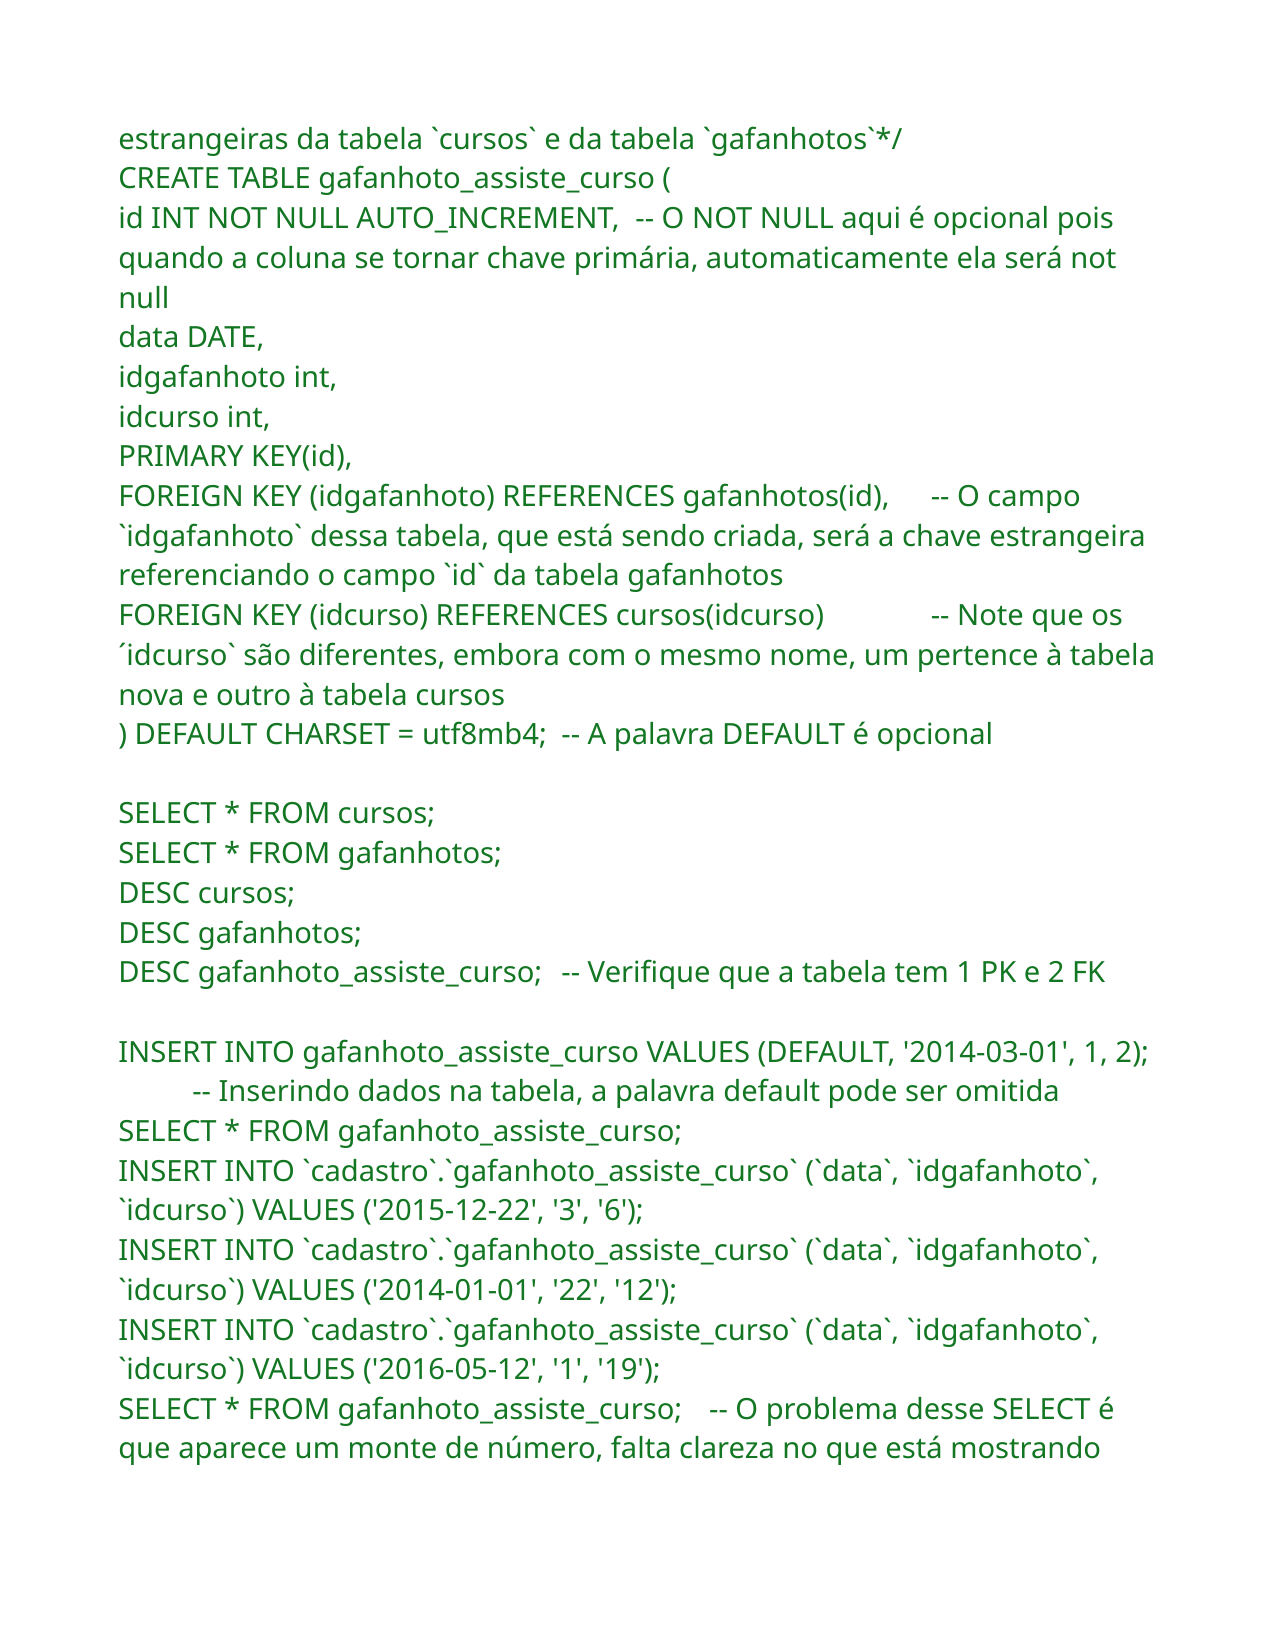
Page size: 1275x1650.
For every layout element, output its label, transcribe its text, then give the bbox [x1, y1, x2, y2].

text estrangeiras da tabela `cursos` e da tabela `gafanhotos`*/ CREATE TABLE gafanhoto_assiste_curso ( id INT NOT NULL AUTO_INCREMENT, -- O NOT NULL aqui é opcional pois quando a coluna se tornar chave primária, automaticamente ela será not null data DATE, idgafanhoto int, idcurso int, PRIMARY KEY(id), FOREIGN KEY (idgafanhoto) REFERENCES gafanhotos(id), -- O campo `idgafanhoto` dessa tabela, que está sendo criada, será a chave estrangeira referenciando o campo `id` da tabela gafanhotos FOREIGN KEY (idcurso) REFERENCES cursos(idcurso) -- Note que os ´idcurso` são diferentes, embora com o mesmo nome, um pertence à tabela nova e outro à tabela cursos ) DEFAULT CHARSET = utf8mb4; -- A palavra DEFAULT é opcional SELECT * FROM cursos; SELECT * FROM gafanhotos; DESC cursos; DESC gafanhotos; DESC gafanhoto_assiste_curso; -- Verifique que a tabela tem 1 PK e 2 FK INSERT INTO gafanhoto_assiste_curso VALUES (DEFAULT, '2014-03-01', 1, 2); -- Inserindo dados na tabela, a palavra default pode ser omitida SELECT * FROM gafanhoto_assiste_curso; INSERT INTO `cadastro`.`gafanhoto_assiste_curso` (`data`, `idgafanhoto`, `idcurso`) VALUES ('2015-12-22', '3', '6'); INSERT INTO `cadastro`.`gafanhoto_assiste_curso` (`data`, `idgafanhoto`, `idcurso`) VALUES ('2014-01-01', '22', '12'); INSERT INTO `cadastro`.`gafanhoto_assiste_curso` (`data`, `idgafanhoto`, `idcurso`) VALUES ('2016-05-12', '1', '19'); SELECT * FROM gafanhoto_assiste_curso; -- O problema desse SELECT é que aparece um monte de número, falta clareza no que está mostrando [118, 118, 1157, 1507]
